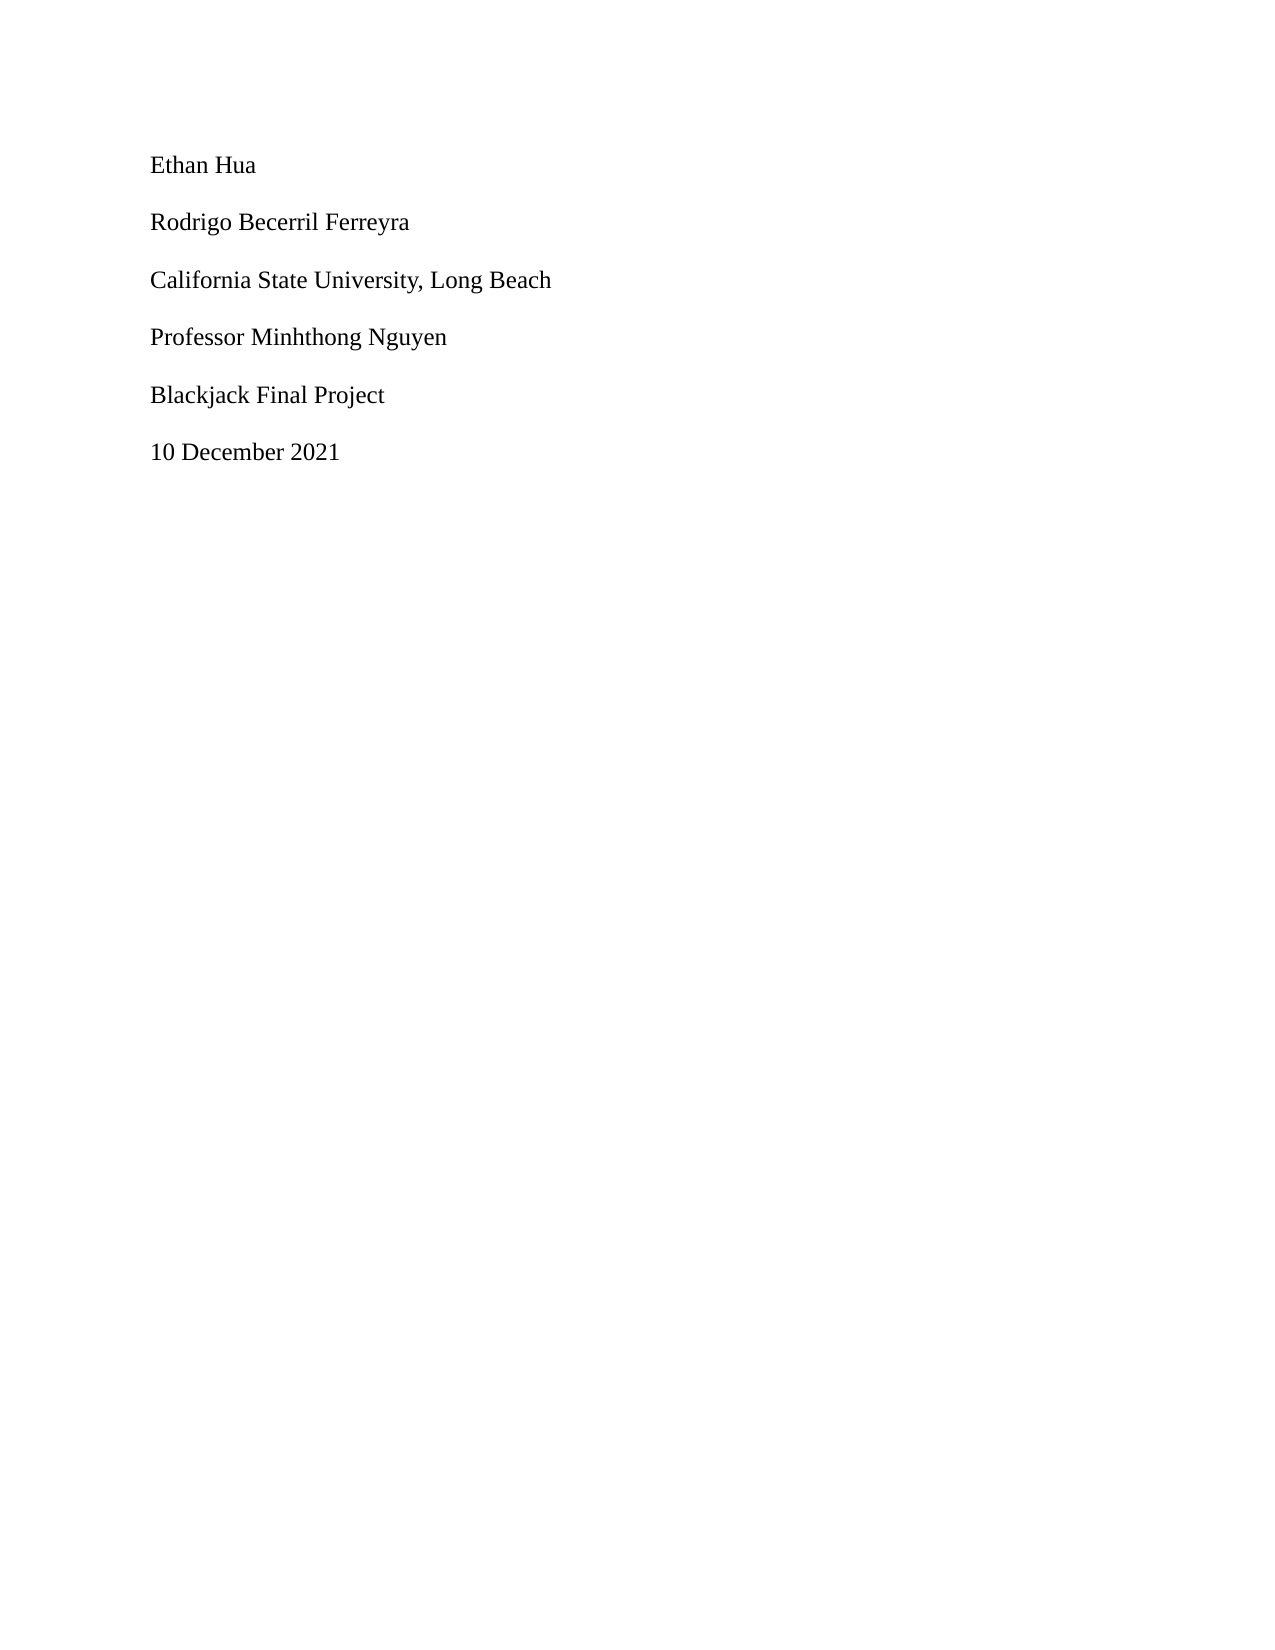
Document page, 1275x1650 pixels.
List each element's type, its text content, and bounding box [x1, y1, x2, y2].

text Professor Minhthong Nguyen [150, 322, 1125, 351]
text California State University, Long Beach [150, 265, 1125, 294]
text Rodrigo Becerril Ferreyra [150, 207, 1125, 236]
text Blackjack Final Project [150, 380, 1125, 409]
text Ethan Hua [150, 150, 1125, 179]
text 10 December 2021 [150, 437, 1125, 466]
